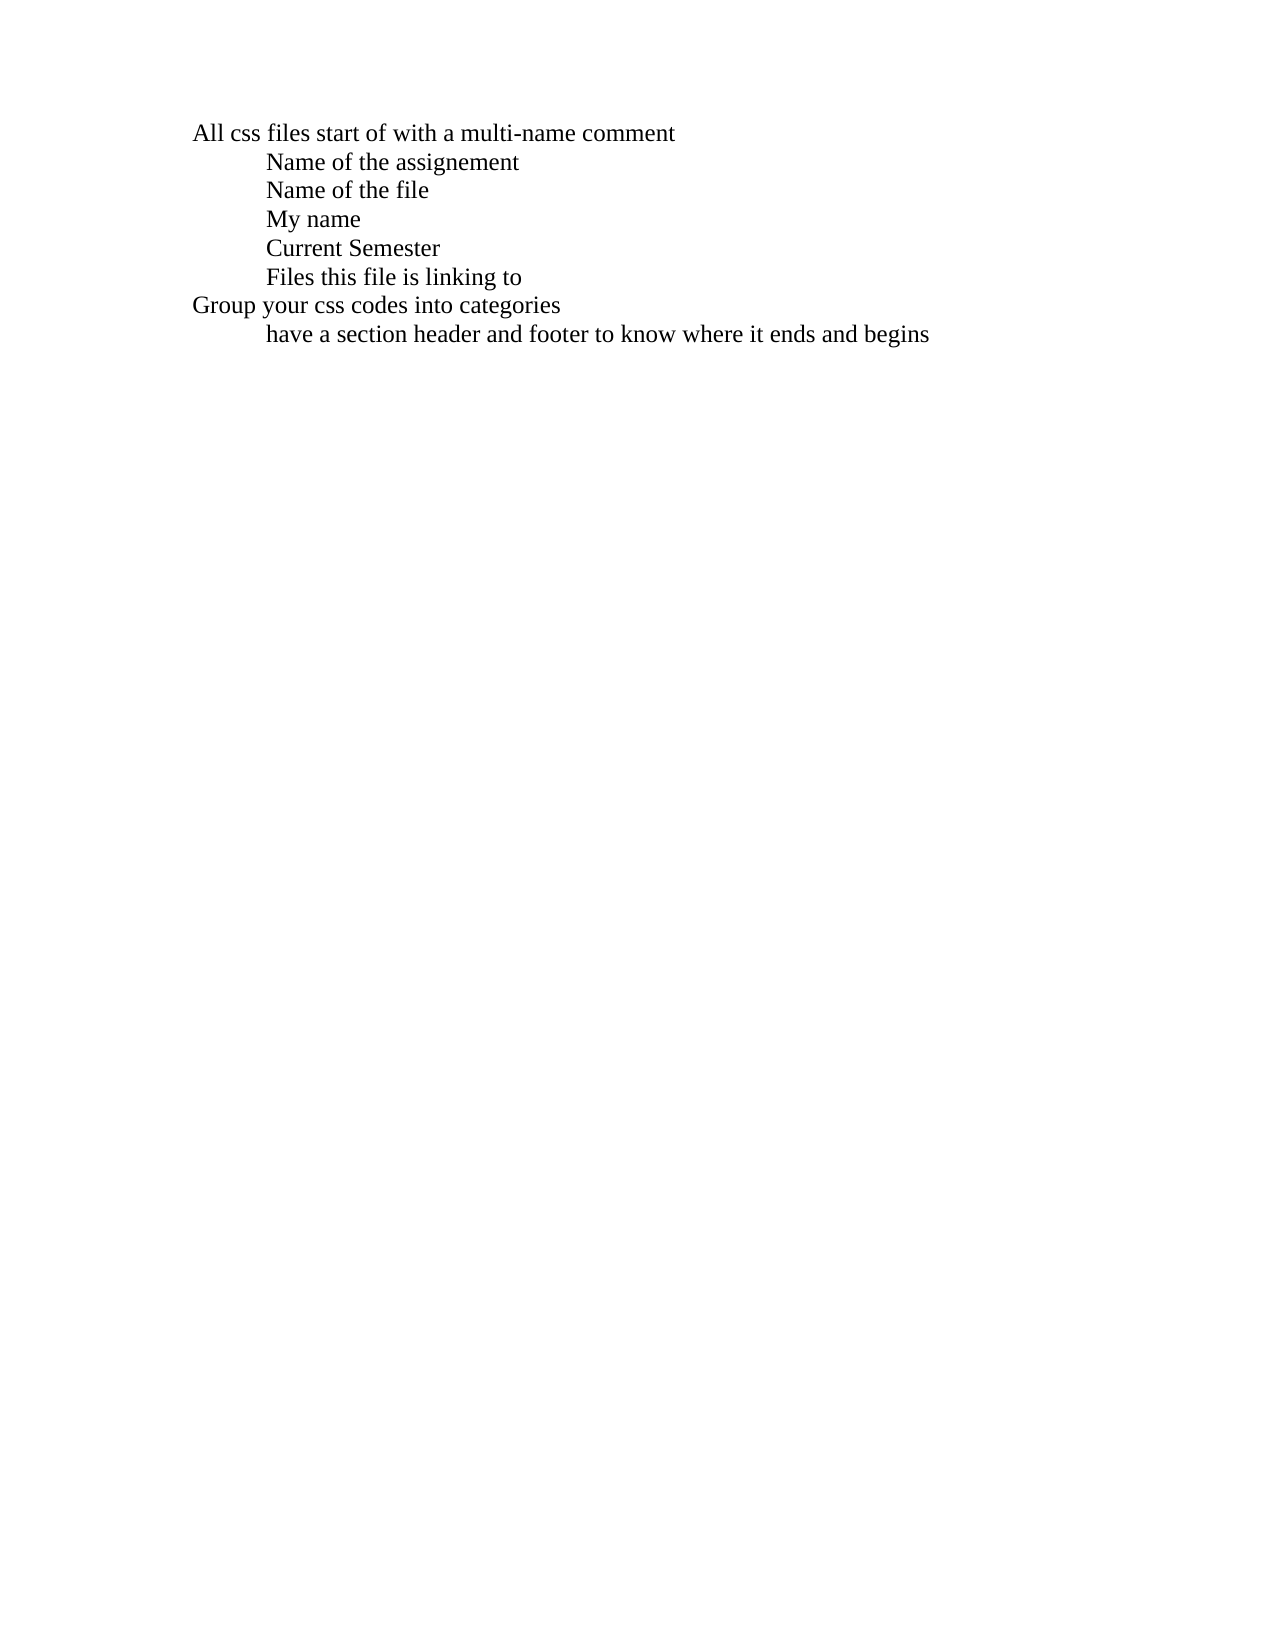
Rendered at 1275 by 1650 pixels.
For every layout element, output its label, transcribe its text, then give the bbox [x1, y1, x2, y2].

text Group your css codes into categories [118, 291, 1157, 319]
text Files this file is linking to [118, 262, 1157, 291]
text My name [118, 204, 1157, 233]
text Name of the assignement [118, 147, 1157, 176]
text All css files start of with a multi-name comment [118, 118, 1157, 147]
text have a section header and footer to know where it ends and begins [118, 319, 1157, 348]
text Name of the file [118, 176, 1157, 204]
text Current Semester [118, 233, 1157, 262]
